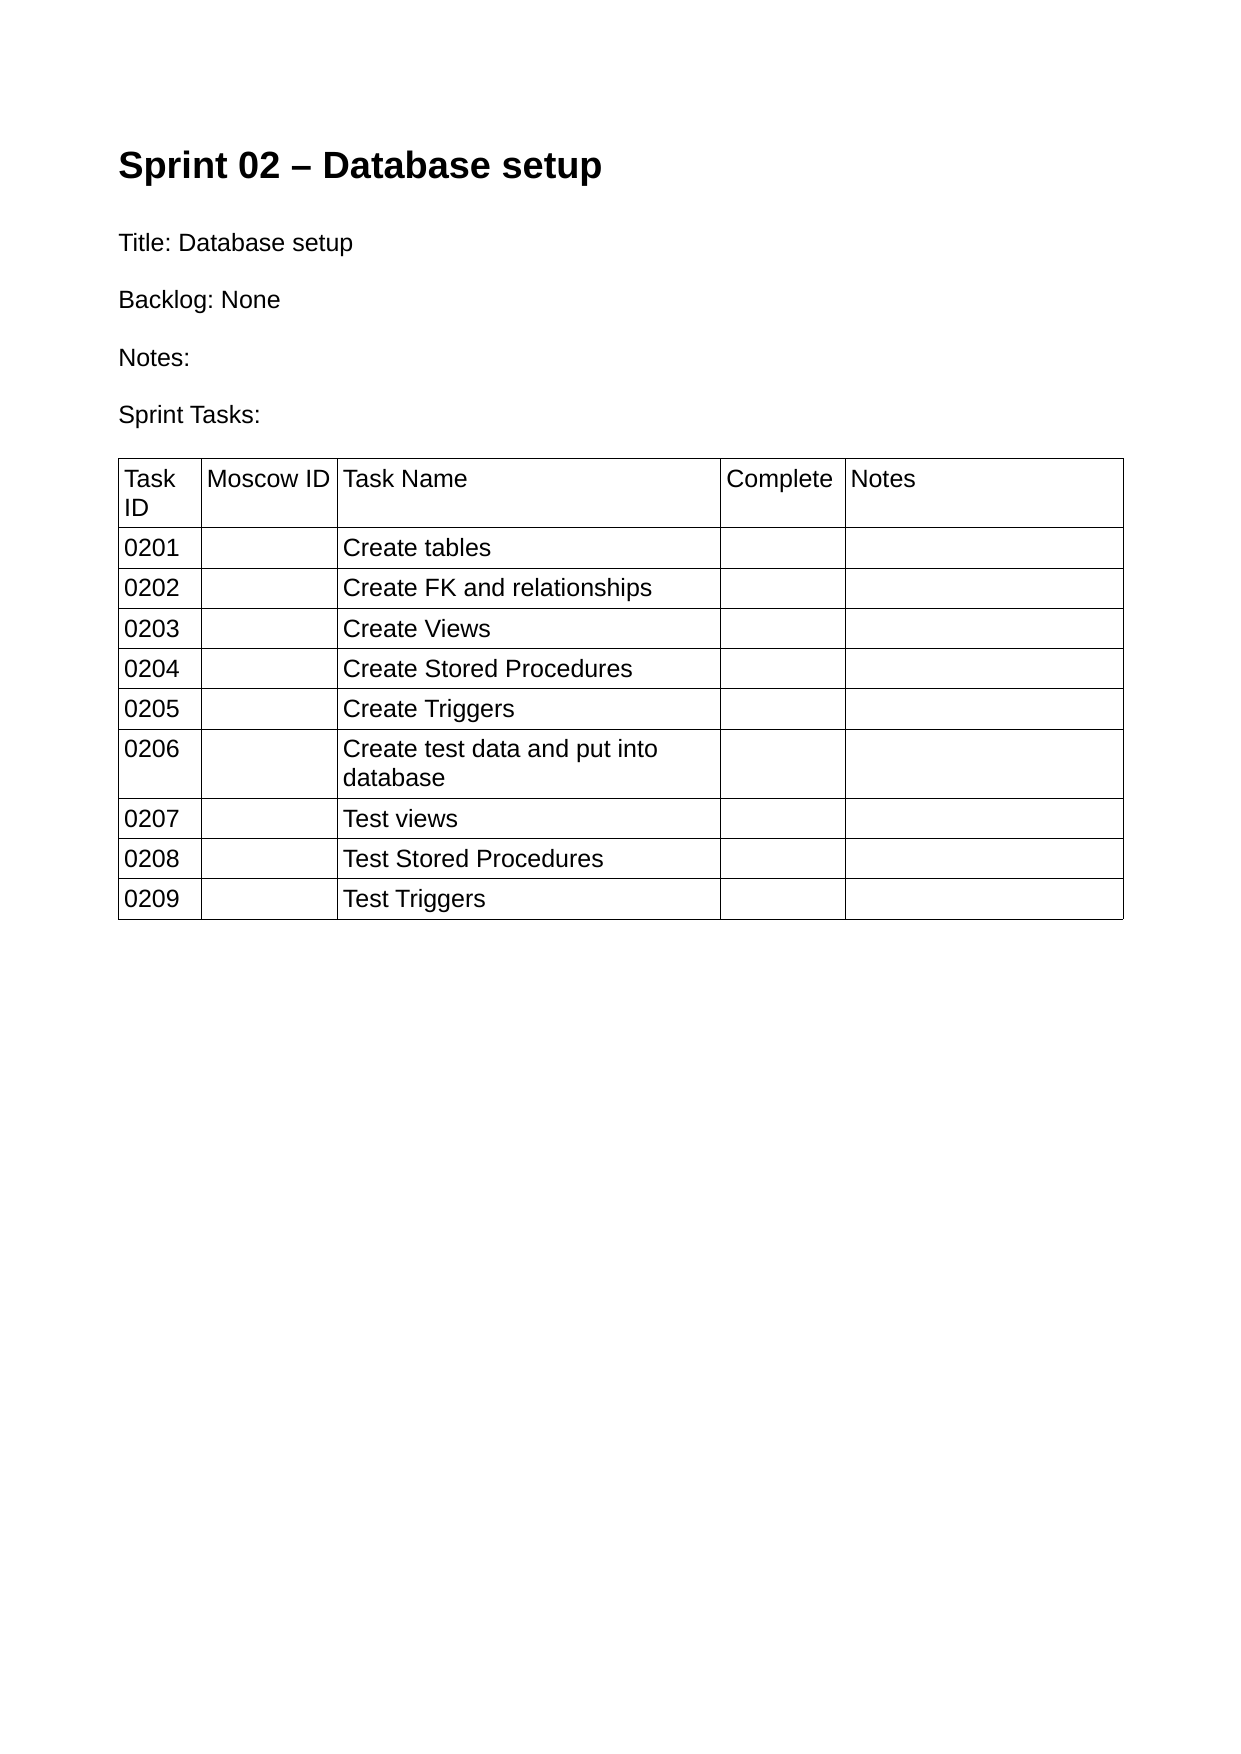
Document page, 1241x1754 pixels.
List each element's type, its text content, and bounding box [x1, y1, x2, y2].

table_header Task Name [338, 459, 720, 527]
table_cell [202, 689, 337, 729]
table_cell Test Triggers [338, 879, 720, 919]
table_cell [846, 609, 1123, 648]
table_cell [202, 569, 337, 608]
table_cell [721, 649, 845, 688]
table_cell [846, 689, 1123, 729]
table_cell [202, 799, 337, 838]
table_cell 0209 [119, 879, 201, 919]
table_cell 0205 [119, 689, 201, 729]
text Backlog: None [118, 286, 1122, 314]
table_cell [202, 839, 337, 878]
table_cell [721, 569, 845, 608]
table_cell [846, 730, 1123, 798]
table_cell 0202 [119, 569, 201, 608]
table_cell [202, 528, 337, 567]
text Sprint Tasks: [118, 401, 1122, 429]
table_cell Test Stored Procedures [338, 839, 720, 878]
table_cell [721, 879, 845, 919]
table_cell [846, 799, 1123, 838]
table_cell Create Triggers [338, 689, 720, 729]
table_cell 0206 [119, 730, 201, 798]
table_cell Create test data and put into database [338, 730, 720, 798]
table_cell [721, 528, 845, 567]
table_cell [721, 689, 845, 729]
table_cell 0201 [119, 528, 201, 567]
table_cell [202, 649, 337, 688]
table_cell [846, 649, 1123, 688]
table_cell Create tables [338, 528, 720, 567]
table_cell [721, 609, 845, 648]
text Title: Database setup [118, 228, 1122, 257]
table_cell [846, 879, 1123, 919]
subtitle Sprint 02 – Database setup [118, 143, 1122, 187]
table_cell [202, 879, 337, 919]
table_cell [202, 730, 337, 798]
table_cell 0203 [119, 609, 201, 648]
table_cell 0208 [119, 839, 201, 878]
table_cell [721, 730, 845, 798]
table_cell [202, 609, 337, 648]
table_header Task ID [119, 459, 201, 527]
text Notes: [118, 343, 1122, 372]
table_cell Create Views [338, 609, 720, 648]
table_header Moscow ID [202, 459, 337, 527]
table_cell [721, 799, 845, 838]
table_header Complete [721, 459, 845, 527]
table_cell [846, 528, 1123, 567]
table_cell Create Stored Procedures [338, 649, 720, 688]
table_cell [846, 839, 1123, 878]
table_cell 0204 [119, 649, 201, 688]
table_header Notes [846, 459, 1123, 527]
table_cell 0207 [119, 799, 201, 838]
table_cell [721, 839, 845, 878]
table_cell Create FK and relationships [338, 569, 720, 608]
table_cell Test views [338, 799, 720, 838]
table_cell [846, 569, 1123, 608]
